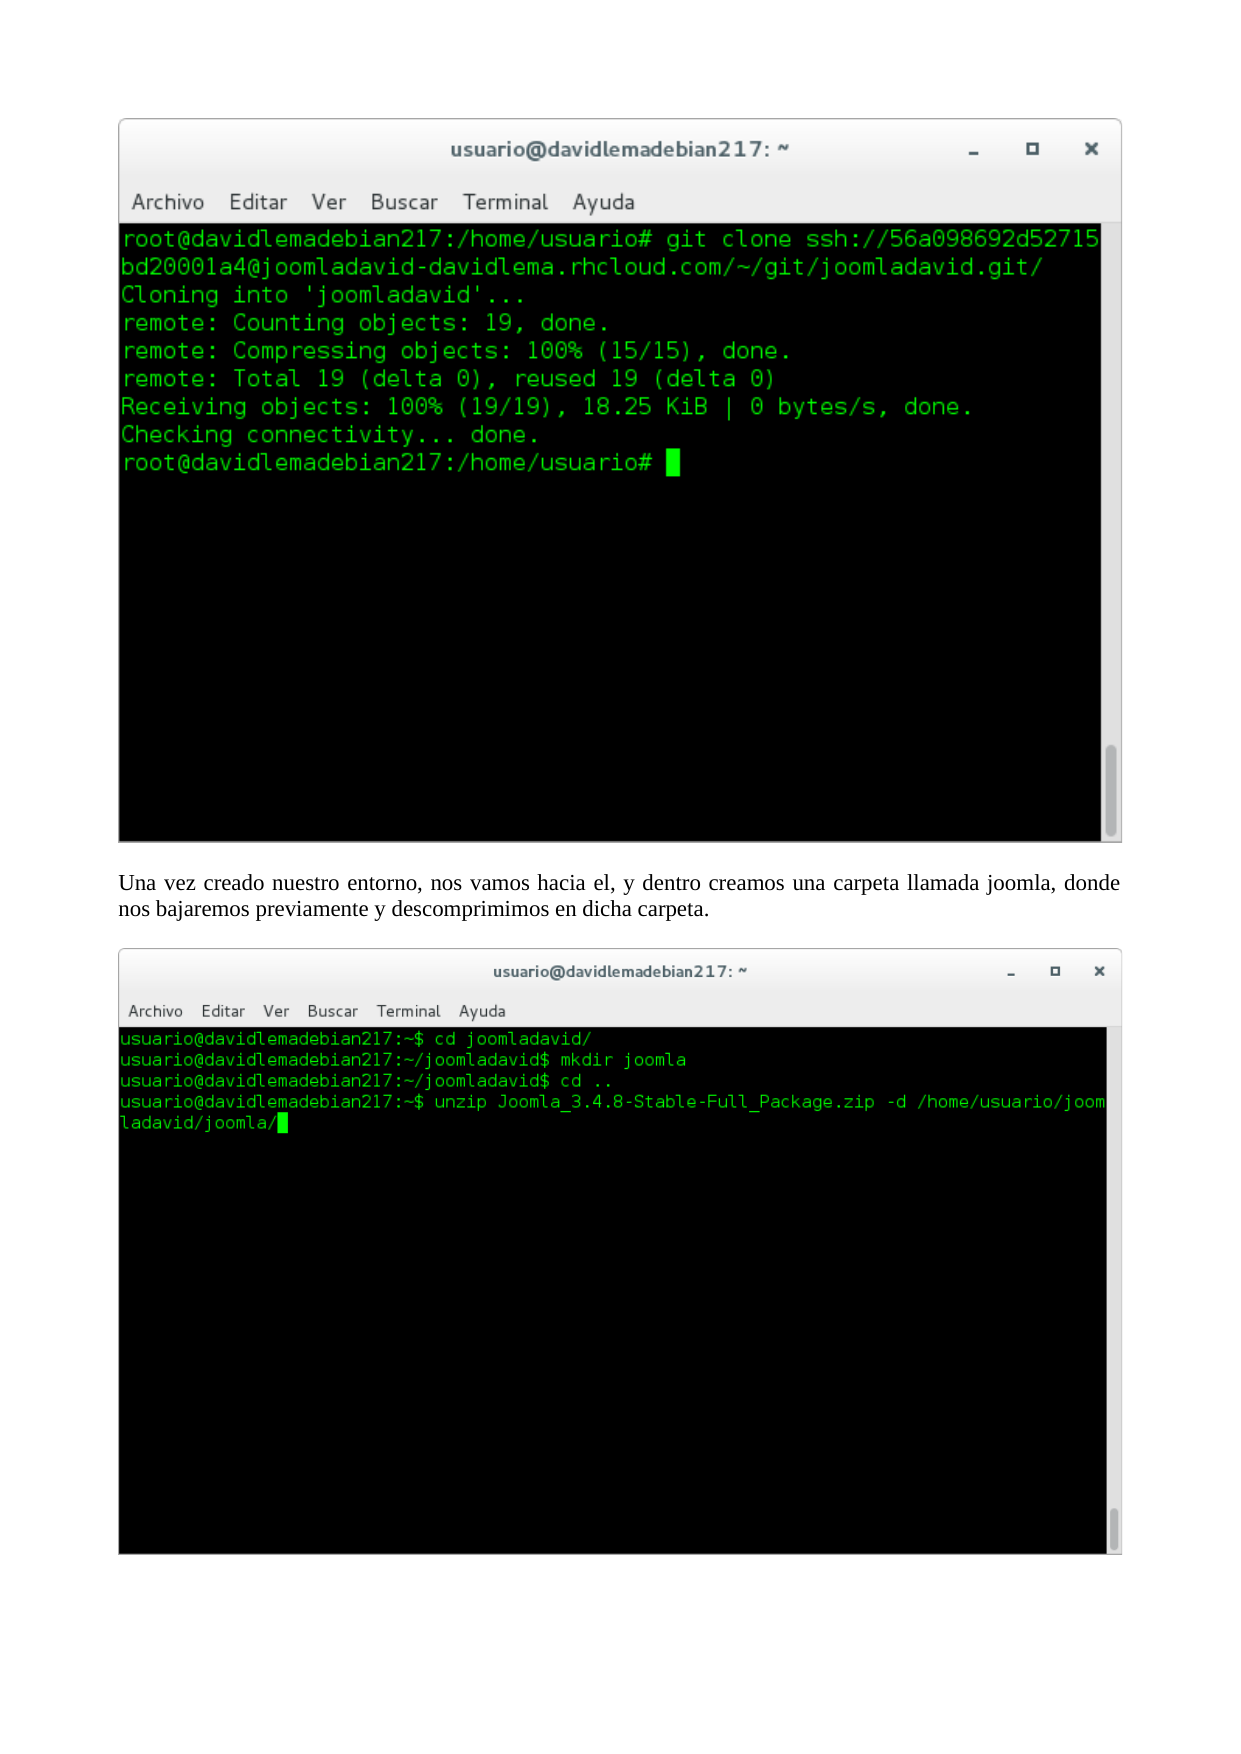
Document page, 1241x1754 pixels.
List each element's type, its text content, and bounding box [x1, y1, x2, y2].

picture [118, 118, 1123, 843]
text Una vez creado nuestro entorno, nos vamos hacia el, y dentro creamos una carpeta llamada joomla, donde nos bajaremos previamente y descomprimimos en dicha carpeta. [118, 869, 1122, 922]
picture [118, 948, 1123, 1555]
